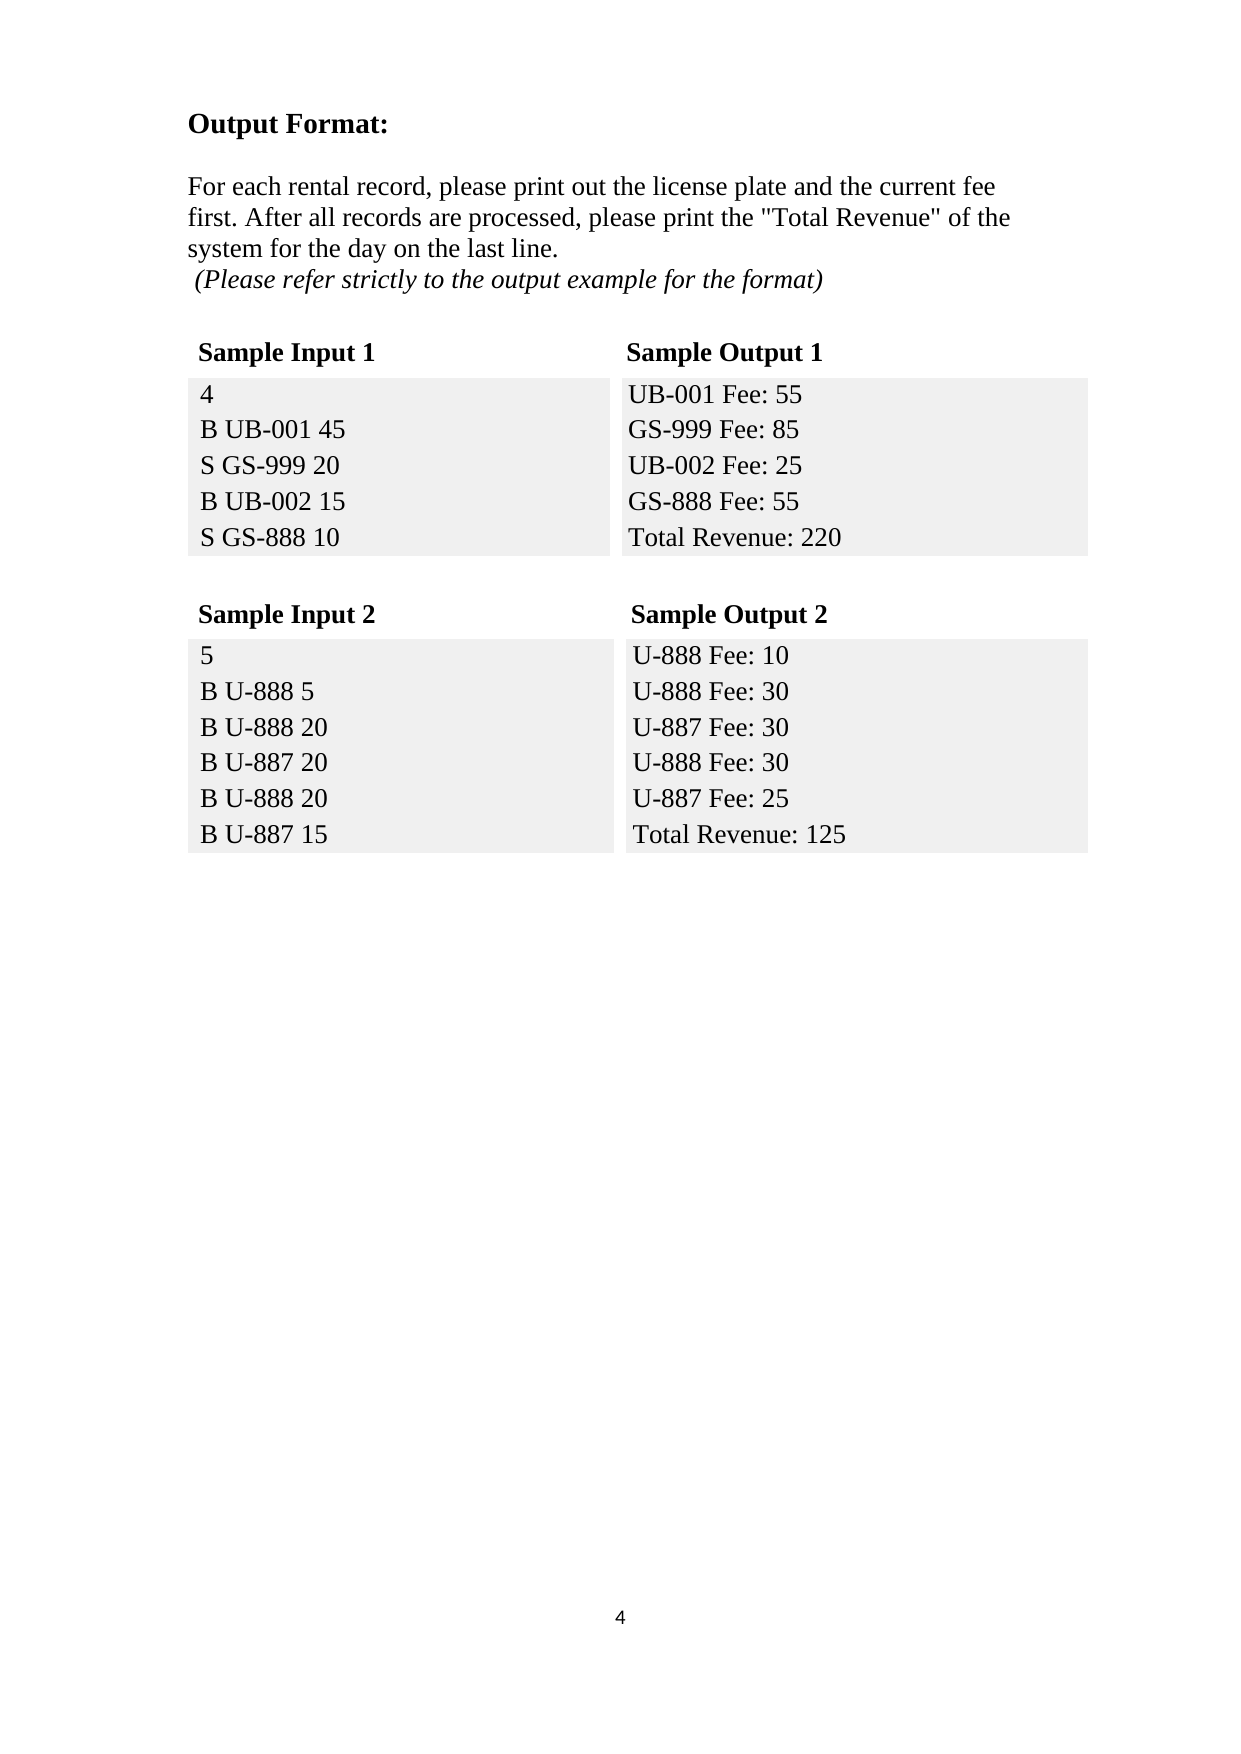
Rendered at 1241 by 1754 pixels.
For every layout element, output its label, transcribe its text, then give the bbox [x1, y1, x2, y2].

table_cell 5 B U-888 5 B U-888 20 B U-887 20 B U-888 20 B U-887 15 [188, 639, 614, 853]
table_cell 4 B UB-001 45 S GS-999 20 B UB-002 15 S GS-888 10 [188, 378, 610, 556]
table_cell UB-001 Fee: 55 GS-999 Fee: 85 UB-002 Fee: 25 GS-888 Fee: 55 Total Revenue: 220 [622, 378, 1088, 556]
table_header Sample Output 2 [626, 588, 1088, 639]
text Output Format: [187, 106, 1053, 140]
table_header Sample Output 1 [622, 326, 1088, 378]
table_cell U-888 Fee: 10 U-888 Fee: 30 U-887 Fee: 30 U-888 Fee: 30 U-887 Fee: 25 Total Revenue: 125 [626, 639, 1088, 853]
text For each rental record, please print out the license plate and the current fee first. After all records are processed, please print the "Total Revenue" of the system for the day on the last line. [187, 170, 1053, 264]
text (Please refer strictly to the output example for the format) [187, 264, 1053, 295]
table_header Sample Input 1 [188, 326, 610, 378]
table_header Sample Input 2 [188, 588, 614, 639]
